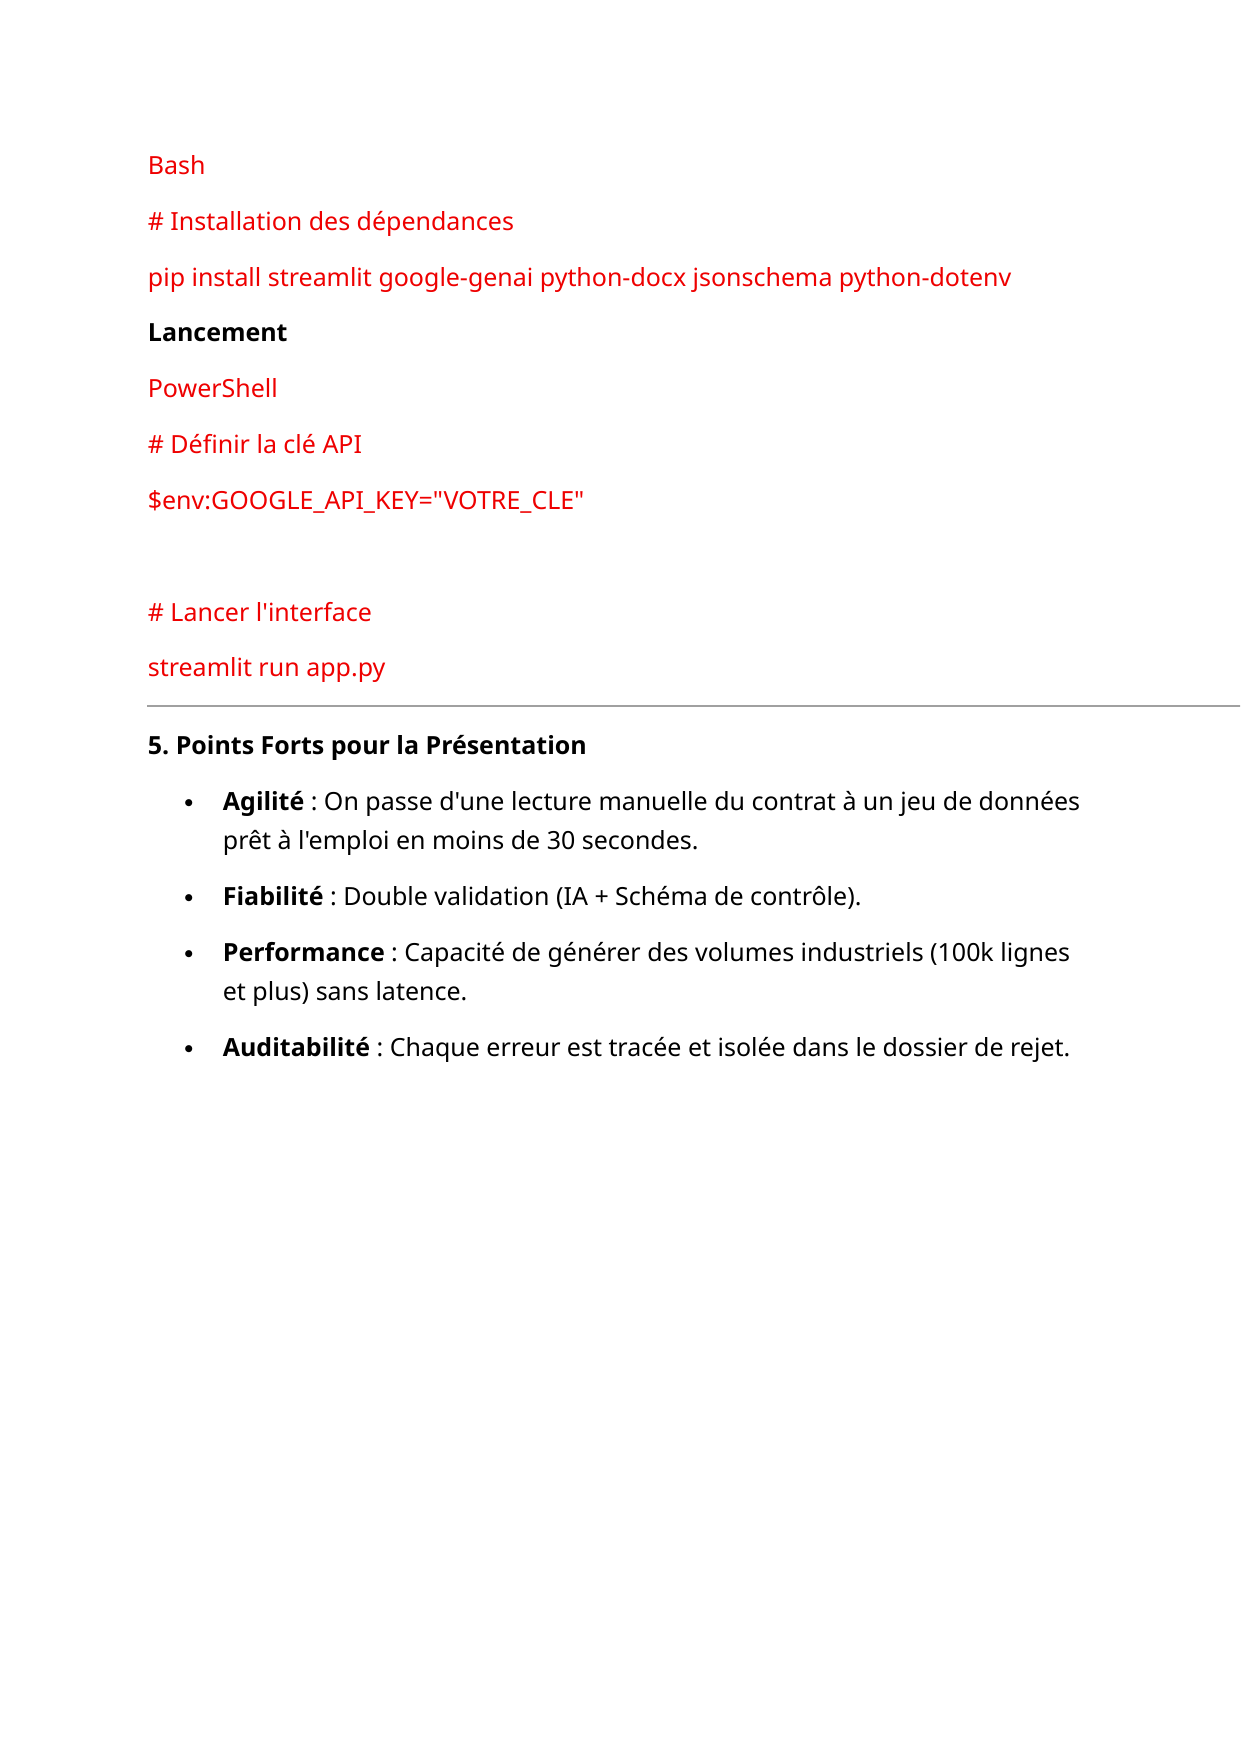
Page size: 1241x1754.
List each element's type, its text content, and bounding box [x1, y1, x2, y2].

text # Lancer l'interface [148, 594, 1093, 628]
text PowerShell [148, 371, 1093, 405]
list Fiabilité : Double validation (IA + Schéma de contrôle). [185, 879, 1093, 913]
text 5. Points Forts pour la Présentation [148, 728, 1093, 762]
list Agilité : On passe d'une lecture manuelle du contrat à un jeu de données prêt à l'emploi en moins de 30 secondes. [185, 784, 1093, 857]
text # Installation des dépendances [148, 203, 1093, 237]
text streamlit run app.py [148, 650, 1093, 684]
text Lancement [148, 315, 1093, 349]
text pip install streamlit google-genai python-docx jsonschema python-dotenv [148, 259, 1093, 293]
text $env:GOOGLE_API_KEY="VOTRE_CLE" [148, 483, 1093, 517]
list Performance : Capacité de générer des volumes industriels (100k lignes et plus) sans latence. [185, 935, 1093, 1008]
text Bash [148, 148, 1093, 182]
text # Définir la clé API [148, 427, 1093, 461]
list Auditabilité : Chaque erreur est tracée et isolée dans le dossier de rejet. [185, 1030, 1093, 1064]
